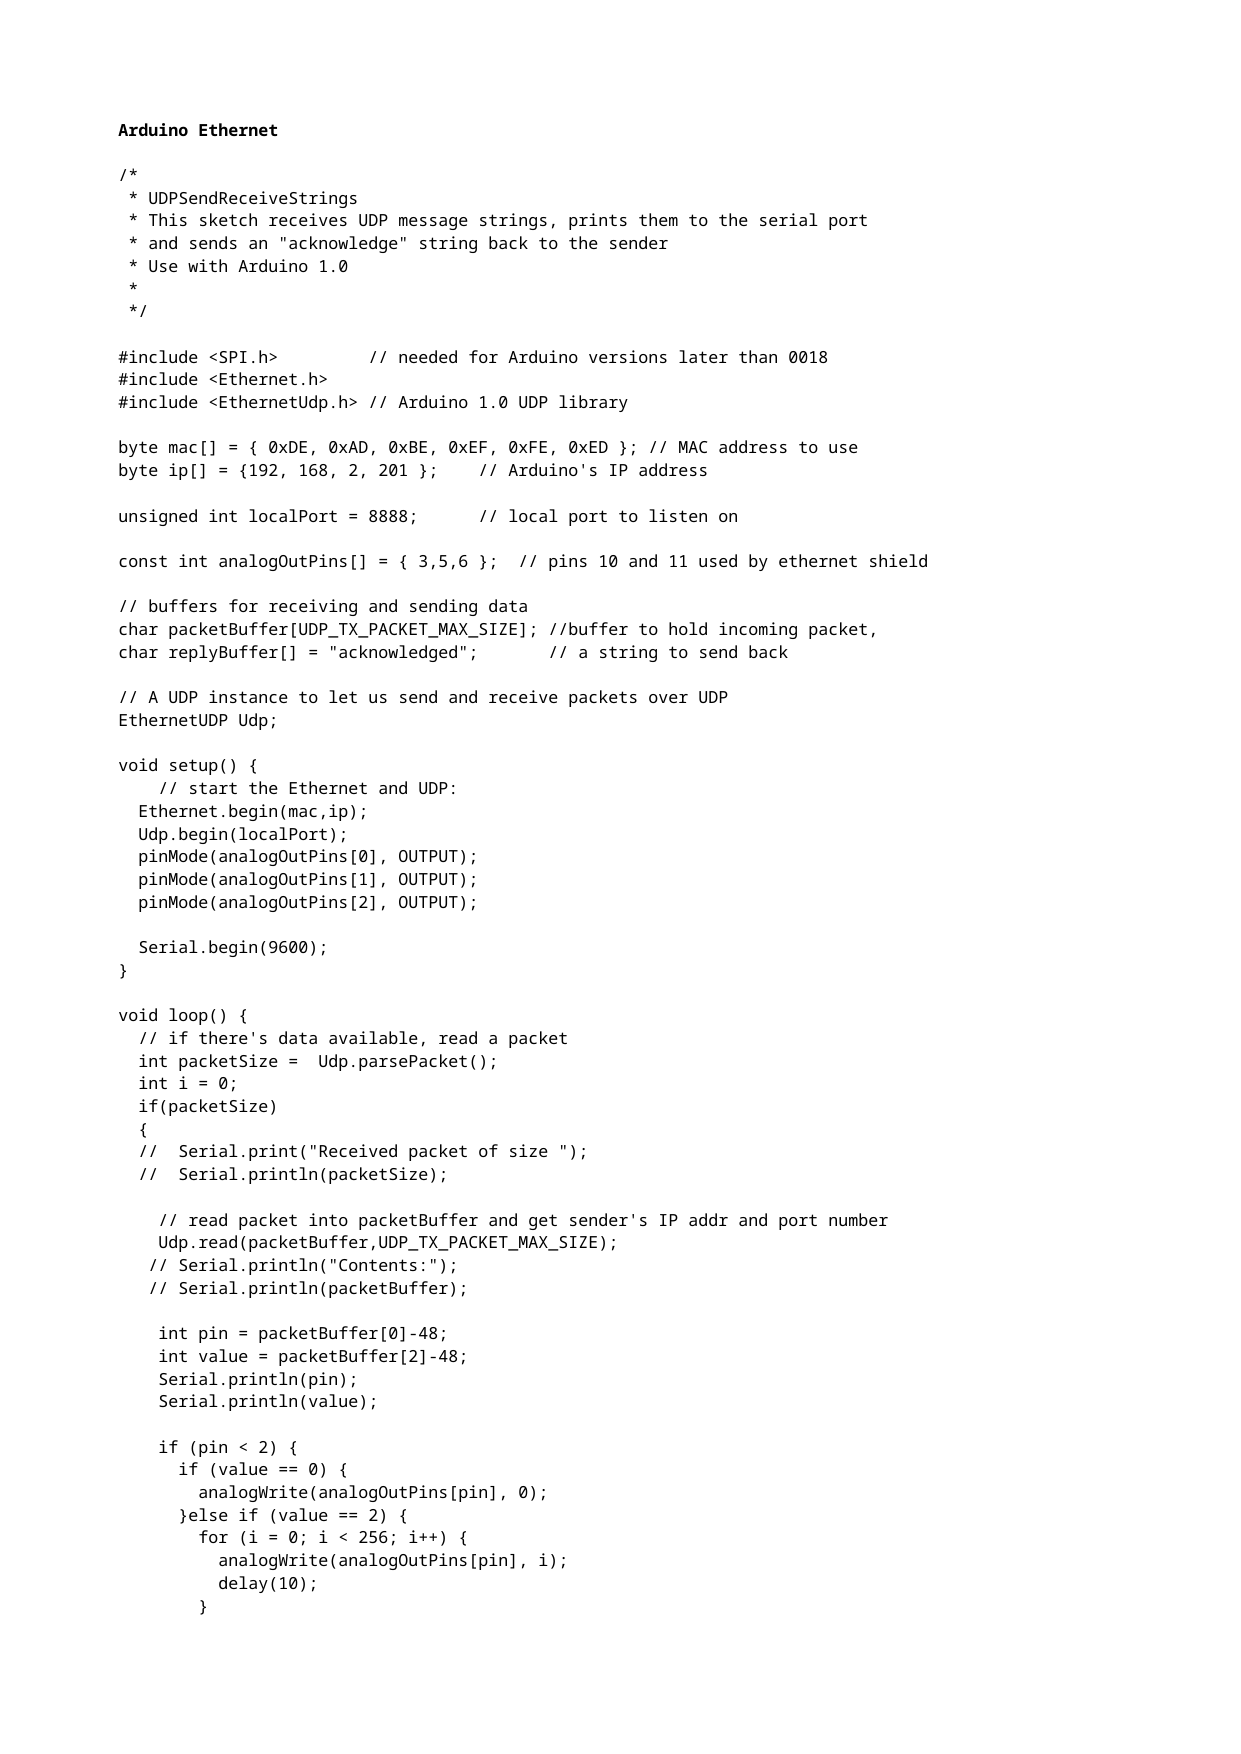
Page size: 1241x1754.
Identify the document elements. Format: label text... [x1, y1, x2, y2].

text int value = packetBuffer[2]-48; [118, 1344, 1122, 1367]
text // buffers for receiving and sending data [118, 595, 1122, 618]
text }else if (value == 2) { [118, 1503, 1122, 1526]
text pinMode(analogOutPins[0], OUTPUT); [118, 845, 1122, 867]
text const int analogOutPins[] = { 3,5,6 }; // pins 10 and 11 used by ethernet shield [118, 549, 1122, 572]
text // Serial.println(packetSize); [118, 1163, 1122, 1185]
text analogWrite(analogOutPins[pin], 0); [118, 1481, 1122, 1503]
text void loop() { [118, 1004, 1122, 1026]
text char packetBuffer[UDP_TX_PACKET_MAX_SIZE]; //buffer to hold incoming packet, [118, 618, 1122, 640]
text int packetSize = Udp.parsePacket(); [118, 1049, 1122, 1072]
text // if there's data available, read a packet [118, 1026, 1122, 1049]
text delay(10); [118, 1571, 1122, 1594]
text Udp.begin(localPort); [118, 822, 1122, 845]
text Serial.println(value); [118, 1390, 1122, 1412]
text // read packet into packetBuffer and get sender's IP addr and port number [118, 1208, 1122, 1231]
text /* [118, 163, 1122, 186]
text Ethernet.begin(mac,ip); [118, 799, 1122, 822]
text * UDPSendReceiveStrings [118, 186, 1122, 209]
text byte ip[] = {192, 168, 2, 201 }; // Arduino's IP address [118, 459, 1122, 481]
text #include <Ethernet.h> [118, 368, 1122, 391]
text void setup() { [118, 754, 1122, 777]
text // Serial.print("Received packet of size "); [118, 1140, 1122, 1163]
text pinMode(analogOutPins[2], OUTPUT); [118, 890, 1122, 913]
text * This sketch receives UDP message strings, prints them to the serial port [118, 209, 1122, 232]
text * [118, 277, 1122, 300]
text } [118, 1594, 1122, 1617]
text int pin = packetBuffer[0]-48; [118, 1322, 1122, 1344]
text if (pin < 2) { [118, 1435, 1122, 1458]
text for (i = 0; i < 256; i++) { [118, 1526, 1122, 1549]
text if (value == 0) { [118, 1458, 1122, 1481]
text Arduino Ethernet [118, 118, 1122, 141]
text Udp.read(packetBuffer,UDP_TX_PACKET_MAX_SIZE); [118, 1231, 1122, 1253]
text // Serial.println("Contents:"); [118, 1253, 1122, 1276]
text */ [118, 300, 1122, 322]
text if(packetSize) [118, 1094, 1122, 1117]
text * and sends an "acknowledge" string back to the sender [118, 232, 1122, 254]
text #include <SPI.h> // needed for Arduino versions later than 0018 [118, 345, 1122, 368]
text pinMode(analogOutPins[1], OUTPUT); [118, 867, 1122, 890]
text Serial.begin(9600); [118, 936, 1122, 958]
text // Serial.println(packetBuffer); [118, 1276, 1122, 1299]
text EthernetUDP Udp; [118, 708, 1122, 731]
text unsigned int localPort = 8888; // local port to listen on [118, 504, 1122, 527]
text byte mac[] = { 0xDE, 0xAD, 0xBE, 0xEF, 0xFE, 0xED }; // MAC address to use [118, 436, 1122, 459]
text { [118, 1117, 1122, 1140]
text analogWrite(analogOutPins[pin], i); [118, 1549, 1122, 1571]
text // start the Ethernet and UDP: [118, 777, 1122, 799]
text * Use with Arduino 1.0 [118, 254, 1122, 277]
text int i = 0; [118, 1072, 1122, 1094]
text } [118, 958, 1122, 981]
text #include <EthernetUdp.h> // Arduino 1.0 UDP library [118, 391, 1122, 413]
text char replyBuffer[] = "acknowledged"; // a string to send back [118, 640, 1122, 663]
text // A UDP instance to let us send and receive packets over UDP [118, 686, 1122, 708]
text Serial.println(pin); [118, 1367, 1122, 1390]
